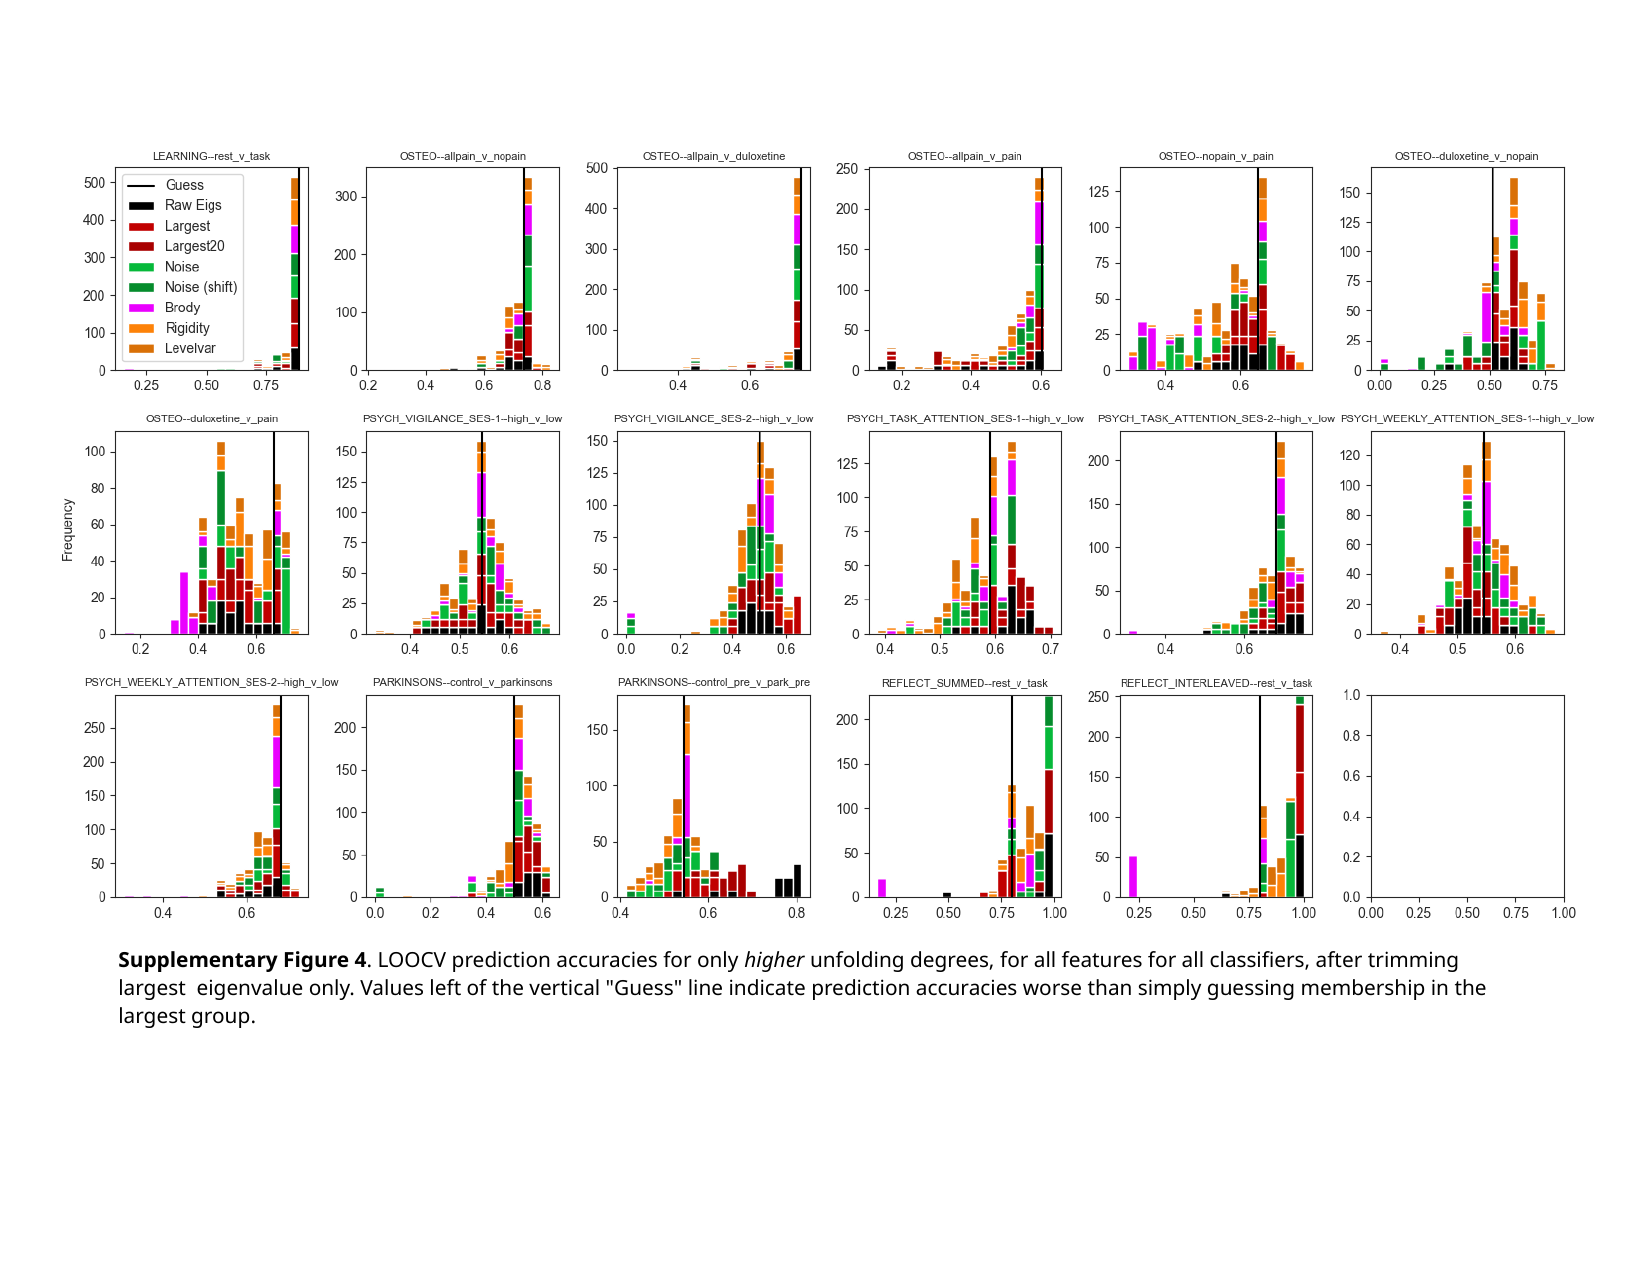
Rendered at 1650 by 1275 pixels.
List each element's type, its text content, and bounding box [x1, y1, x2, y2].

text Supplementary Figure 4. LOOCV prediction accuracies for only higher unfolding degrees, for all features for all classifiers, after trimming largest eigenvalue only. Values left of the vertical "Guess" line indicate prediction accuracies worse than simply guessing membership in the largest group. [118, 945, 1532, 1030]
picture [43, 120, 1597, 945]
